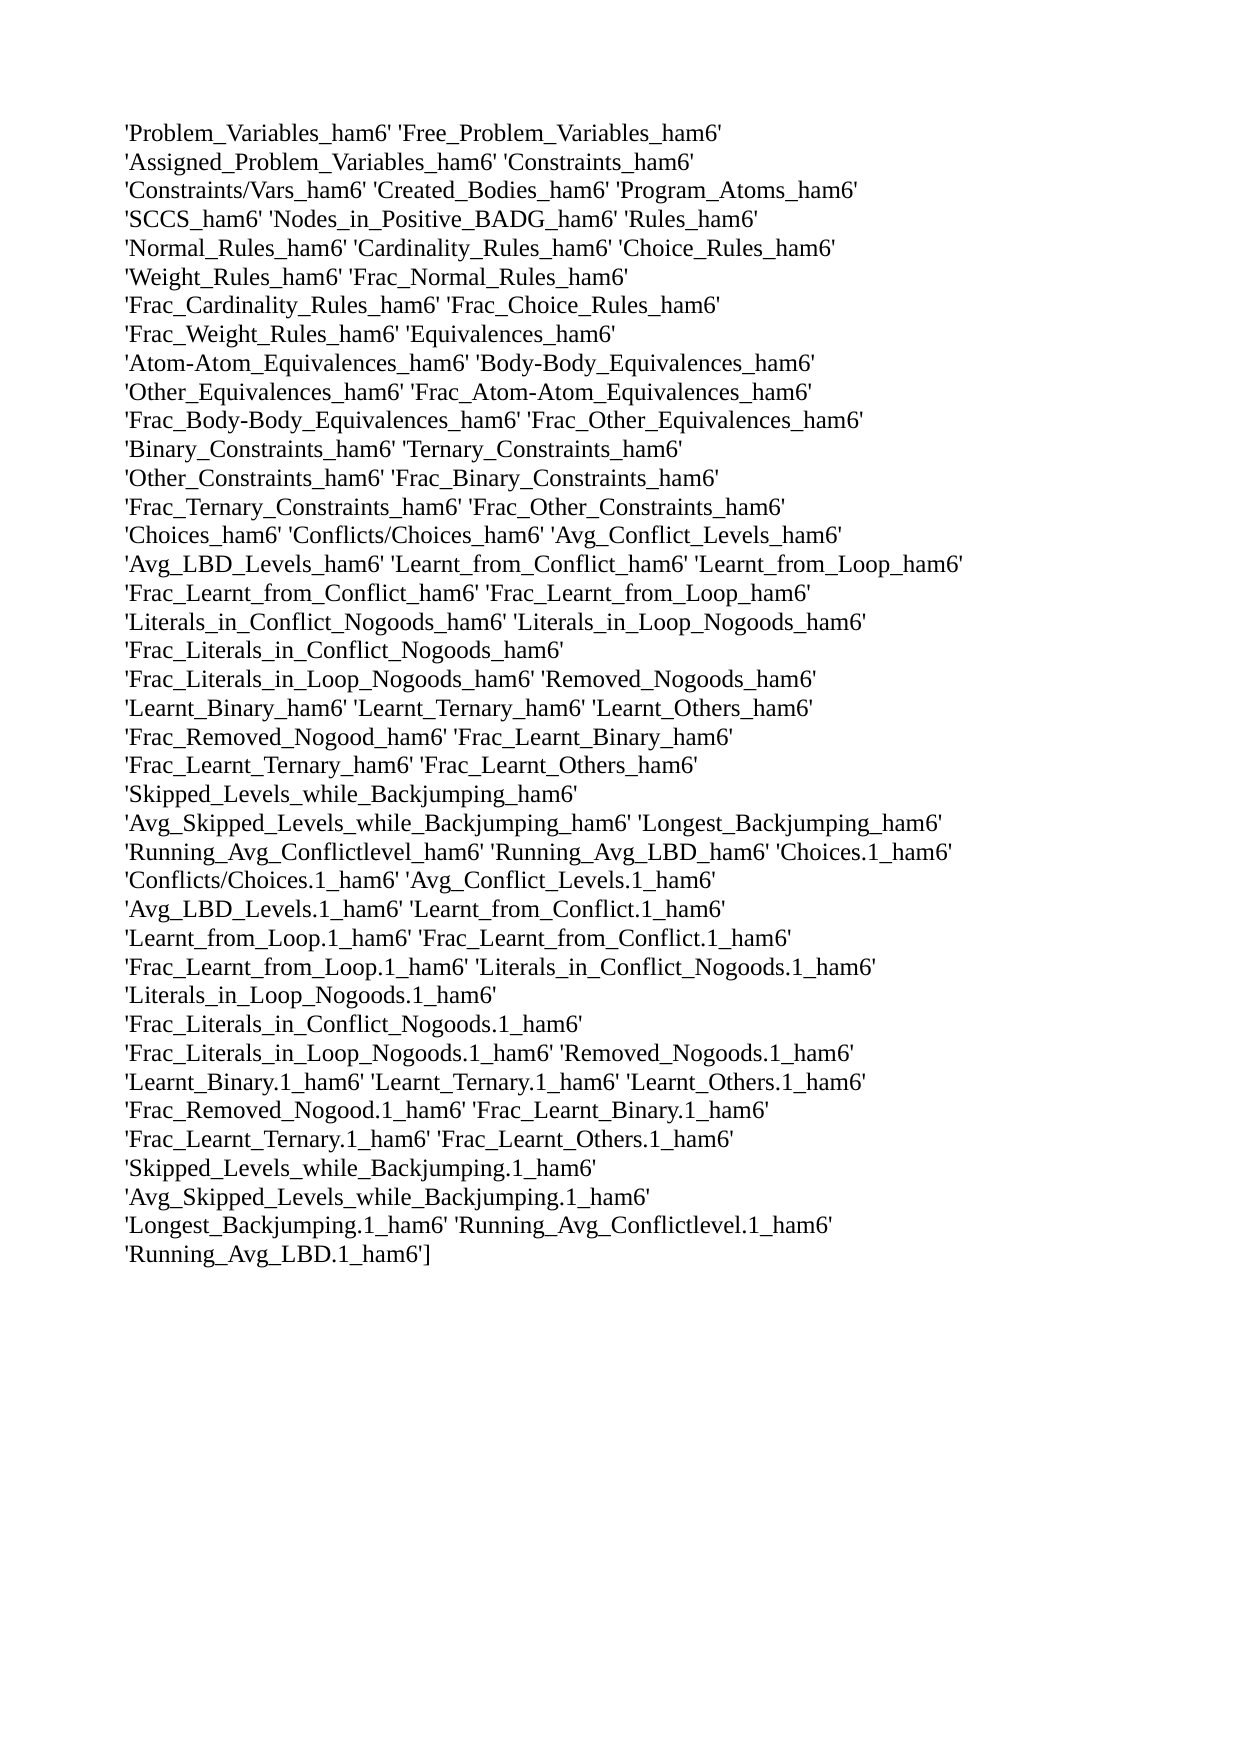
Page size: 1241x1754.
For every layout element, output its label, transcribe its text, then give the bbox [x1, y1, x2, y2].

text 'Frac_Literals_in_Conflict_Nogoods_ham6' [118, 636, 1122, 664]
text 'Atom-Atom_Equivalences_ham6' 'Body-Body_Equivalences_ham6' [118, 348, 1122, 377]
text 'Skipped_Levels_while_Backjumping.1_ham6' [118, 1153, 1122, 1182]
text 'Problem_Variables_ham6' 'Free_Problem_Variables_ham6' [118, 118, 1122, 147]
text 'Avg_LBD_Levels_ham6' 'Learnt_from_Conflict_ham6' 'Learnt_from_Loop_ham6' [118, 549, 1122, 578]
text 'Frac_Literals_in_Loop_Nogoods_ham6' 'Removed_Nogoods_ham6' [118, 664, 1122, 693]
text 'Frac_Removed_Nogood.1_ham6' 'Frac_Learnt_Binary.1_ham6' [118, 1096, 1122, 1124]
text 'Choices_ham6' 'Conflicts/Choices_ham6' 'Avg_Conflict_Levels_ham6' [118, 521, 1122, 549]
text 'Binary_Constraints_ham6' 'Ternary_Constraints_ham6' [118, 434, 1122, 463]
text 'Skipped_Levels_while_Backjumping_ham6' [118, 779, 1122, 808]
text 'Constraints/Vars_ham6' 'Created_Bodies_ham6' 'Program_Atoms_ham6' [118, 176, 1122, 204]
text 'Frac_Removed_Nogood_ham6' 'Frac_Learnt_Binary_ham6' [118, 722, 1122, 751]
text 'Learnt_from_Loop.1_ham6' 'Frac_Learnt_from_Conflict.1_ham6' [118, 923, 1122, 952]
text 'Other_Constraints_ham6' 'Frac_Binary_Constraints_ham6' [118, 463, 1122, 492]
text 'Avg_Skipped_Levels_while_Backjumping.1_ham6' [118, 1182, 1122, 1211]
text 'Running_Avg_LBD.1_ham6'] [118, 1239, 1122, 1268]
text 'Literals_in_Loop_Nogoods.1_ham6' [118, 981, 1122, 1009]
text 'Literals_in_Conflict_Nogoods_ham6' 'Literals_in_Loop_Nogoods_ham6' [118, 607, 1122, 636]
text 'Learnt_Binary.1_ham6' 'Learnt_Ternary.1_ham6' 'Learnt_Others.1_ham6' [118, 1067, 1122, 1096]
text 'Frac_Literals_in_Conflict_Nogoods.1_ham6' [118, 1009, 1122, 1038]
text 'SCCS_ham6' 'Nodes_in_Positive_BADG_ham6' 'Rules_ham6' [118, 204, 1122, 233]
text 'Frac_Weight_Rules_ham6' 'Equivalences_ham6' [118, 319, 1122, 348]
text 'Frac_Learnt_Ternary_ham6' 'Frac_Learnt_Others_ham6' [118, 751, 1122, 779]
text 'Avg_LBD_Levels.1_ham6' 'Learnt_from_Conflict.1_ham6' [118, 894, 1122, 923]
text 'Frac_Literals_in_Loop_Nogoods.1_ham6' 'Removed_Nogoods.1_ham6' [118, 1038, 1122, 1067]
text 'Running_Avg_Conflictlevel_ham6' 'Running_Avg_LBD_ham6' 'Choices.1_ham6' [118, 837, 1122, 866]
text 'Frac_Learnt_from_Conflict_ham6' 'Frac_Learnt_from_Loop_ham6' [118, 578, 1122, 607]
text 'Frac_Cardinality_Rules_ham6' 'Frac_Choice_Rules_ham6' [118, 291, 1122, 319]
text 'Weight_Rules_ham6' 'Frac_Normal_Rules_ham6' [118, 262, 1122, 291]
text 'Longest_Backjumping.1_ham6' 'Running_Avg_Conflictlevel.1_ham6' [118, 1211, 1122, 1239]
text 'Assigned_Problem_Variables_ham6' 'Constraints_ham6' [118, 147, 1122, 176]
text 'Normal_Rules_ham6' 'Cardinality_Rules_ham6' 'Choice_Rules_ham6' [118, 233, 1122, 262]
text 'Frac_Ternary_Constraints_ham6' 'Frac_Other_Constraints_ham6' [118, 492, 1122, 521]
text 'Frac_Body-Body_Equivalences_ham6' 'Frac_Other_Equivalences_ham6' [118, 406, 1122, 434]
text 'Learnt_Binary_ham6' 'Learnt_Ternary_ham6' 'Learnt_Others_ham6' [118, 693, 1122, 722]
text 'Conflicts/Choices.1_ham6' 'Avg_Conflict_Levels.1_ham6' [118, 866, 1122, 894]
text 'Avg_Skipped_Levels_while_Backjumping_ham6' 'Longest_Backjumping_ham6' [118, 808, 1122, 837]
text 'Frac_Learnt_Ternary.1_ham6' 'Frac_Learnt_Others.1_ham6' [118, 1124, 1122, 1153]
text 'Other_Equivalences_ham6' 'Frac_Atom-Atom_Equivalences_ham6' [118, 377, 1122, 406]
text 'Frac_Learnt_from_Loop.1_ham6' 'Literals_in_Conflict_Nogoods.1_ham6' [118, 952, 1122, 981]
